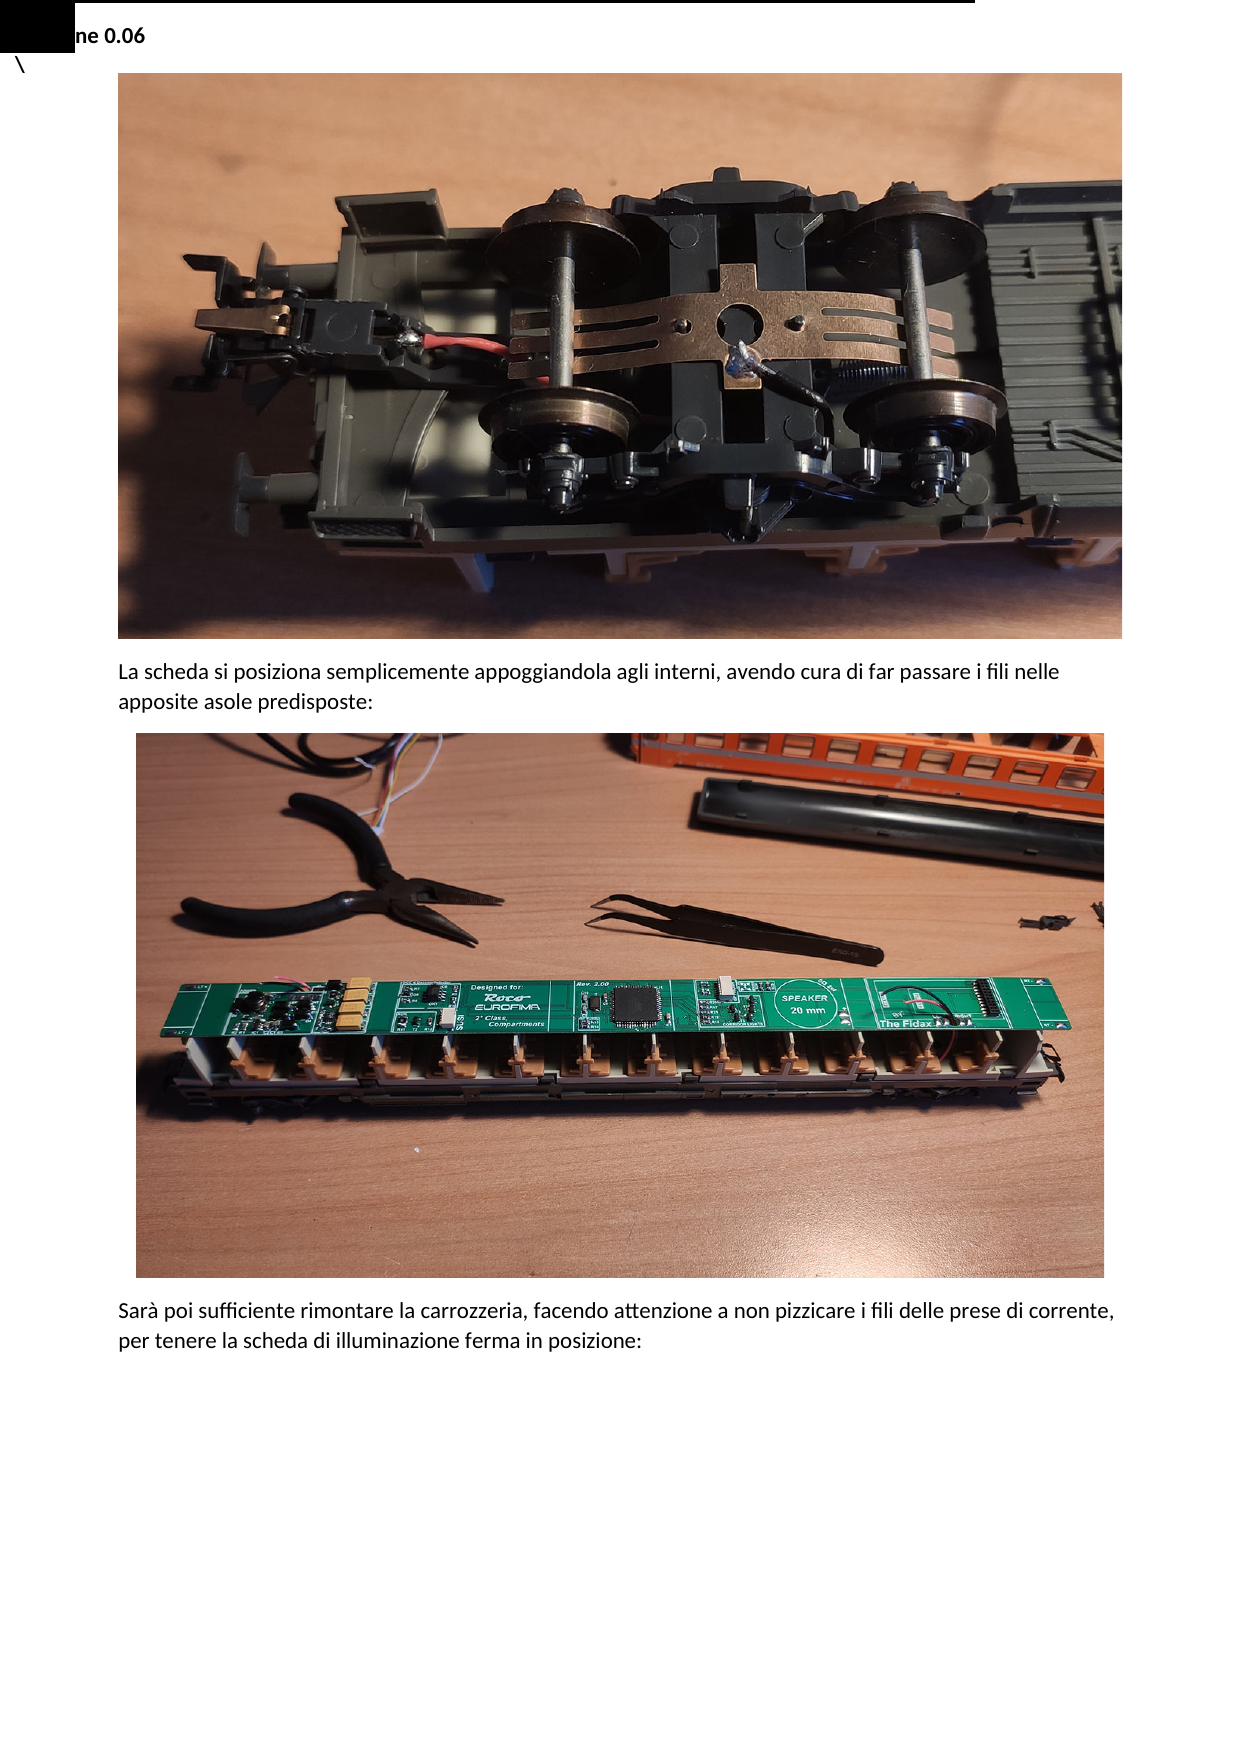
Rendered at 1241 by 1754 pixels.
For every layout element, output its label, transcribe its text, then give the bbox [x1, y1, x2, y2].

text Sarà poi sufficiente rimontare la carrozzeria, facendo attenzione a non pizzicare i fili delle prese di corrente, per tenere la scheda di illuminazione ferma in posizione: [118, 1296, 1122, 1354]
text La scheda si posiziona semplicemente appoggiandola agli interni, avendo cura di far passare i fili nelle apposite asole predisposte: [118, 657, 1122, 715]
